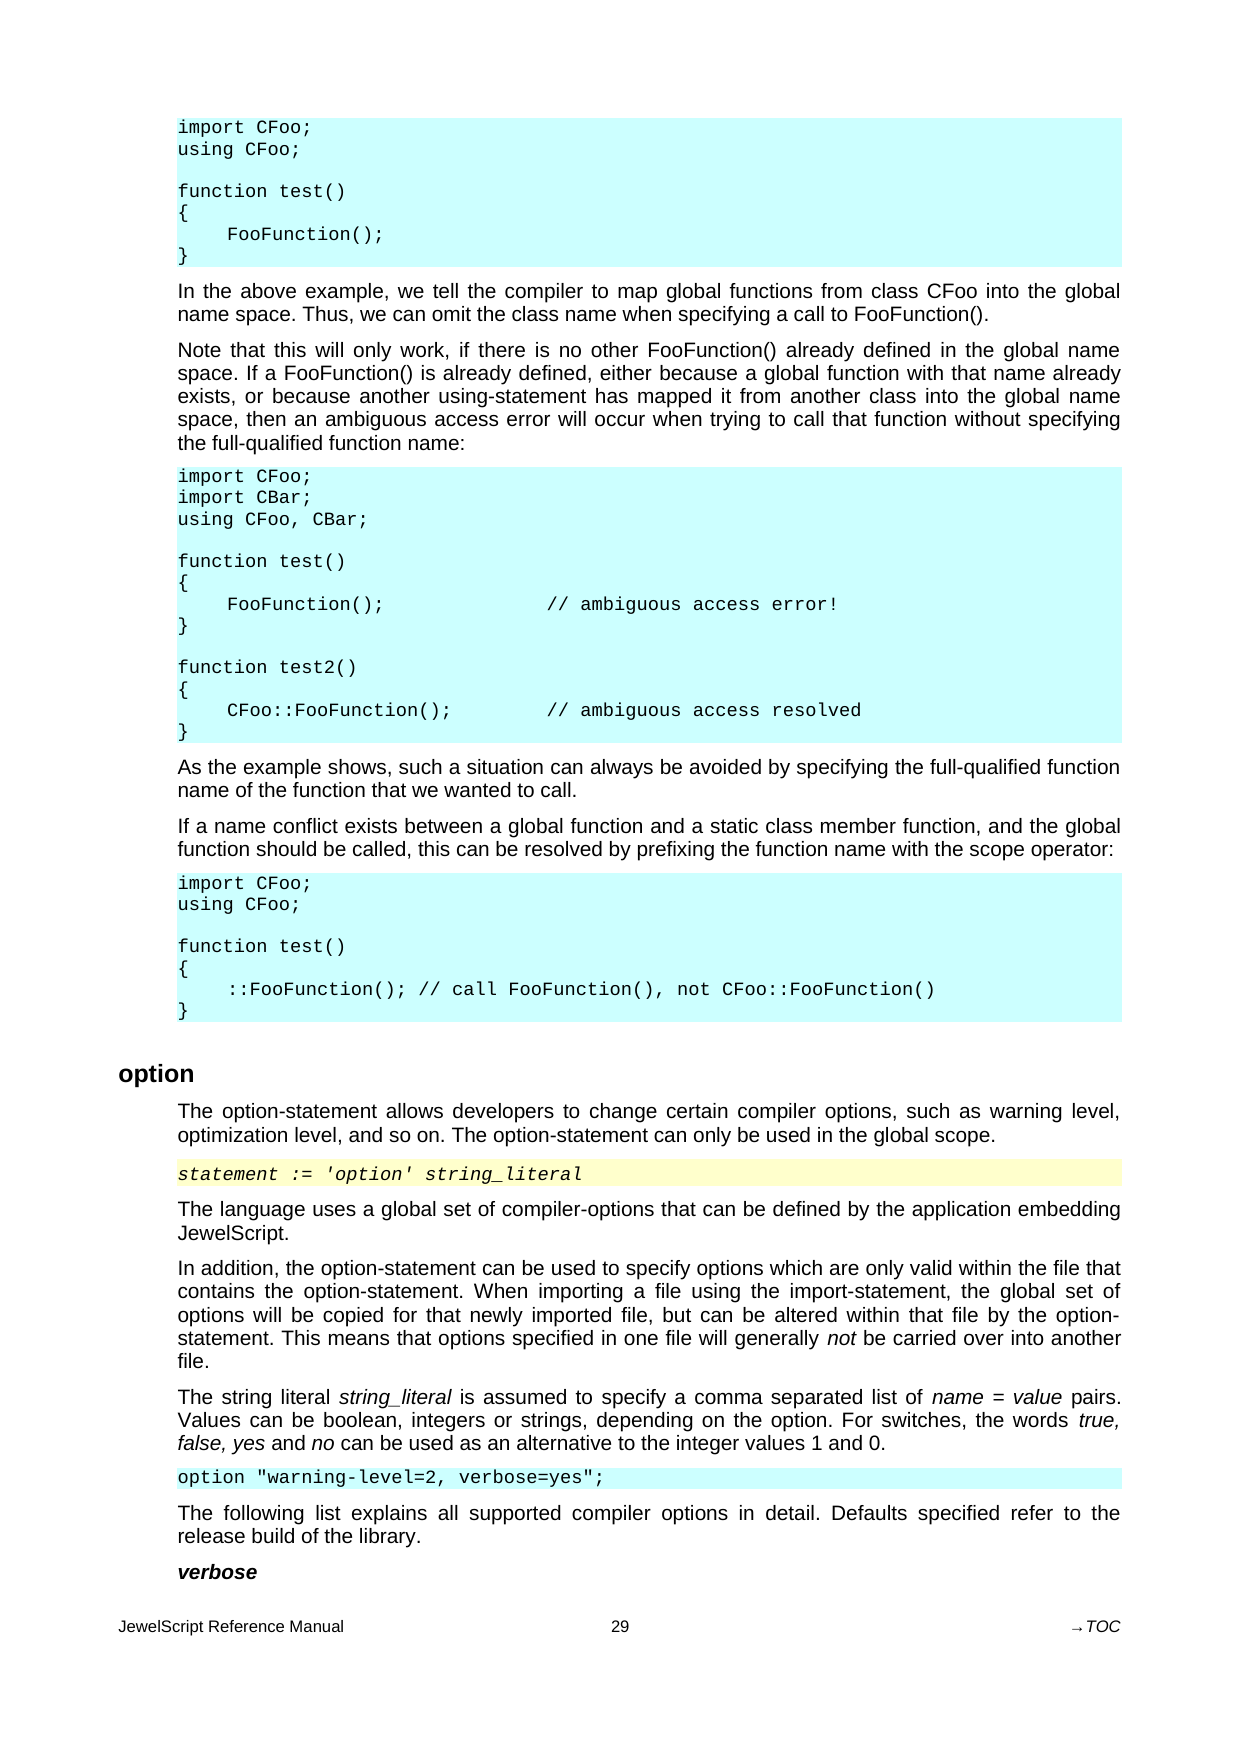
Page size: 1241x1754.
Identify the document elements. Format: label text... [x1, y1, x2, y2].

text option "warning-level=2, verbose=yes"; [177, 1468, 1122, 1489]
text The string literal string_literal is assumed to specify a comma separated list of name = value pairs. Values can be boolean, integers or strings, depending on the option. For switches, the words true, false, yes and no can be used as an alternative to the integer values 1 and 0. [177, 1386, 1122, 1455]
text As the example shows, such a situation can always be avoided by specifying the full-qualified function name of the function that we wanted to call. [177, 756, 1122, 802]
text statement := 'option' string_literal [177, 1159, 1122, 1186]
text verbose [177, 1560, 1122, 1583]
text If a name conflict exists between a global function and a static class member function, and the global function should be called, this can be resolved by prefixing the function name with the scope operator: [177, 814, 1122, 861]
text In the above example, we tell the compiler to map global functions from class CFoo into the global name space. Thus, we can omit the class name when specifying a call to FooFunction(). [177, 279, 1122, 326]
text In addition, the option-statement can be used to specify options which are only valid within the file that contains the option-statement. When importing a file using the import-statement, the global set of options will be copied for that newly imported file, but can be altered within that file by the option-statement. This means that options specified in one file will generally not be carried over into another file. [177, 1257, 1122, 1373]
text import CFoo; using CFoo; function test() { FooFunction(); } [177, 118, 1122, 267]
text The option-statement allows developers to change certain compiler options, such as warning level, optimization level, and so on. The option-statement can only be used in the global scope. [177, 1100, 1122, 1146]
text import CFoo; import CBar; using CFoo, CBar; function test() { FooFunction(); // ambiguous access error! } function test2() { CFoo::FooFunction(); // ambiguous access resolved } [177, 467, 1122, 743]
text The language uses a global set of compiler-options that can be defined by the application embedding JewelScript. [177, 1198, 1122, 1244]
text Note that this will only work, if there is no other FooFunction() already defined in the global name space. If a FooFunction() is already defined, either because a global function with that name already exists, or because another using-statement has mapped it from another class into the global name space, then an ambiguous access error will occur when trying to call that function without specifying the full-qualified function name: [177, 338, 1122, 454]
text The following list explains all supported compiler options in detail. Defaults specified refer to the release build of the library. [177, 1501, 1122, 1548]
text import CFoo; using CFoo; function test() { ::FooFunction(); // call FooFunction(), not CFoo::FooFunction() } [177, 873, 1122, 1022]
subtitle option [118, 1059, 1122, 1087]
